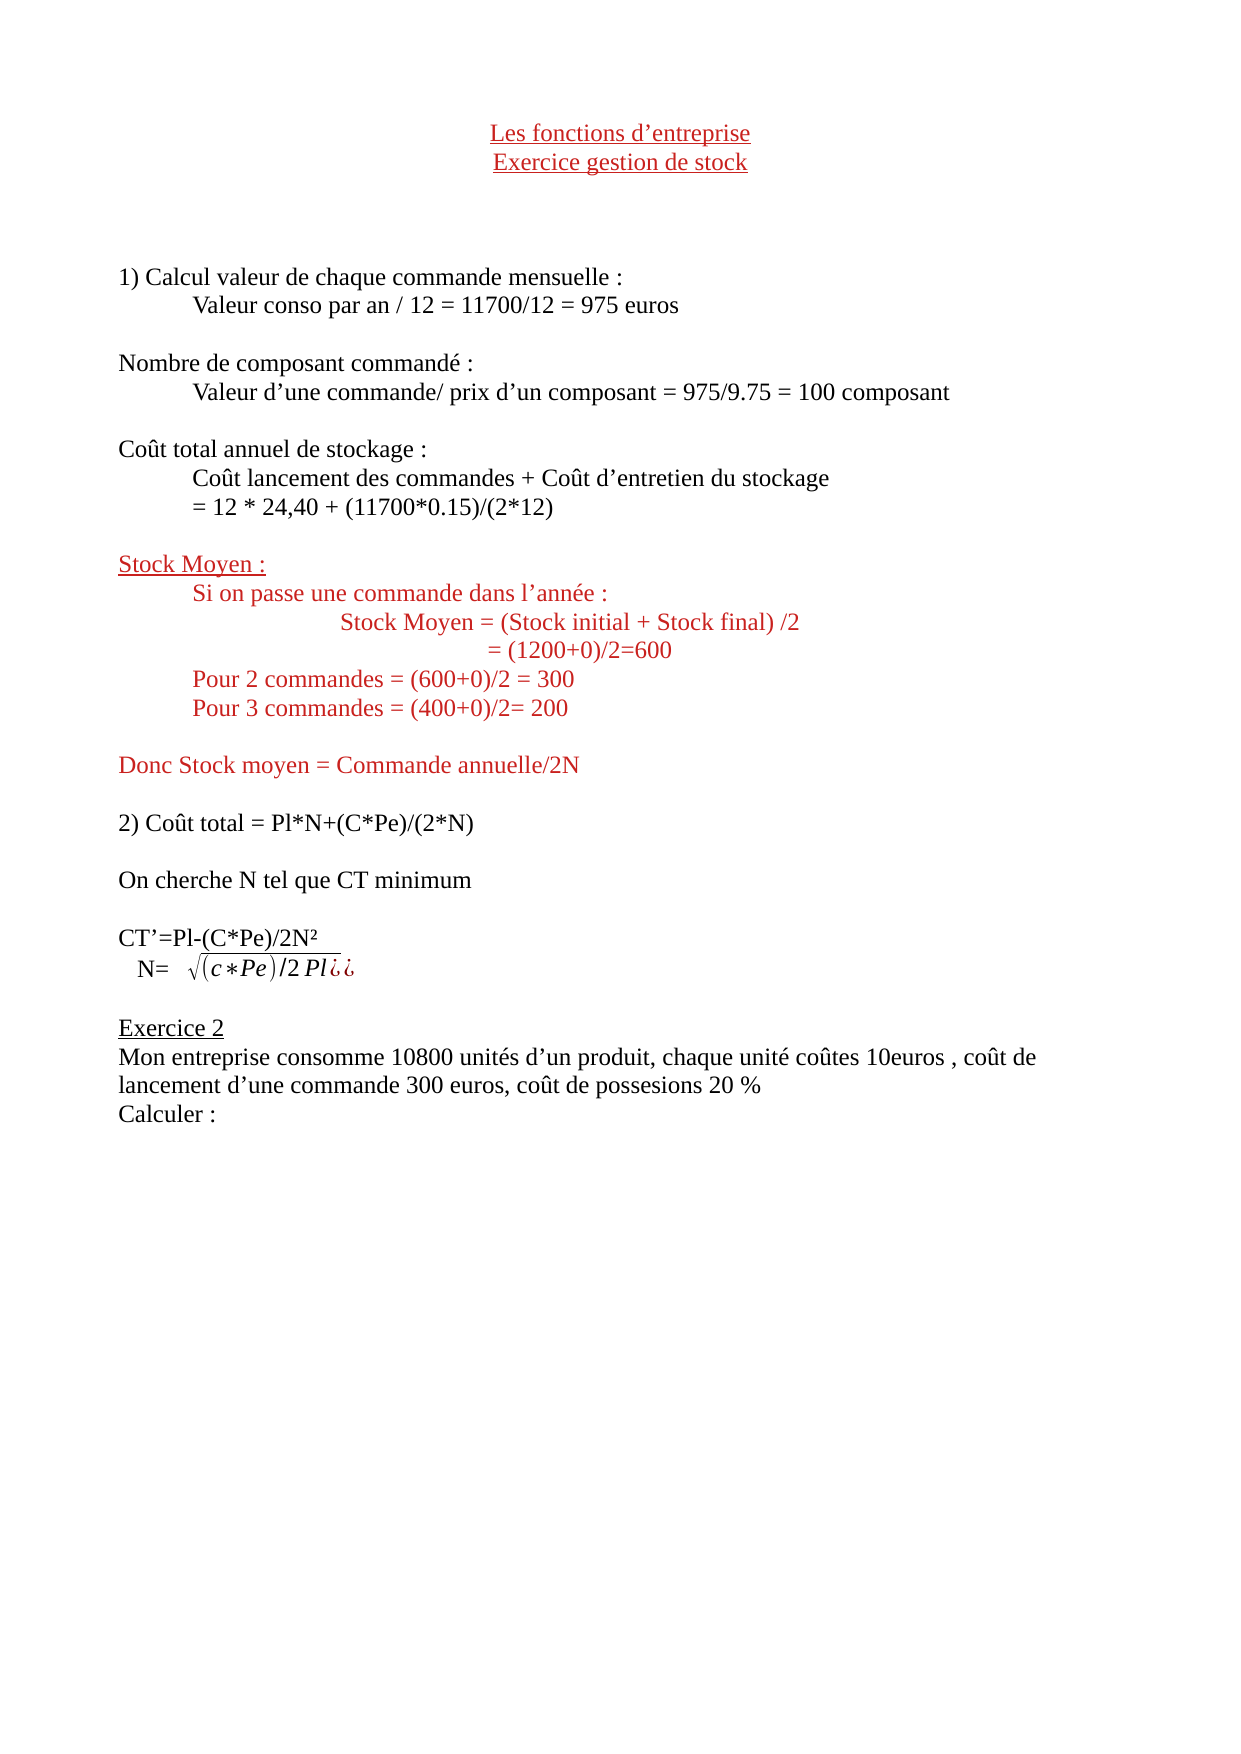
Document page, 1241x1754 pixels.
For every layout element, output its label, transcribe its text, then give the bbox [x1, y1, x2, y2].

text Exercice gestion de stock [118, 147, 1122, 176]
text Exercice 2 [118, 1013, 1122, 1042]
text = 12 * 24,40 + (11700*0.15)/(2*12) [118, 492, 1122, 521]
text N= [118, 952, 1122, 984]
text Calculer : [118, 1099, 1122, 1128]
text Stock Moyen = (Stock initial + Stock final) /2 [118, 607, 1122, 636]
text Donc Stock moyen = Commande annuelle/2N [118, 751, 1122, 779]
text Stock Moyen : [118, 549, 1122, 578]
text 2) Coût total = Pl*N+(C*Pe)/(2*N) [118, 808, 1122, 837]
text Valeur d’une commande/ prix d’un composant = 975/9.75 = 100 composant [118, 377, 1122, 406]
text Valeur conso par an / 12 = 11700/12 = 975 euros [118, 291, 1122, 319]
text Les fonctions d’entreprise [118, 118, 1122, 147]
text Pour 3 commandes = (400+0)/2= 200 [118, 693, 1122, 722]
text Pour 2 commandes = (600+0)/2 = 300 [118, 664, 1122, 693]
text Si on passe une commande dans l’année : [118, 578, 1122, 607]
text = (1200+0)/2=600 [118, 636, 1122, 664]
text Nombre de composant commandé : [118, 348, 1122, 377]
text Coût total annuel de stockage : [118, 434, 1122, 463]
text Coût lancement des commandes + Coût d’entretien du stockage [118, 463, 1122, 492]
text 1) Calcul valeur de chaque commande mensuelle : [118, 262, 1122, 291]
text Mon entreprise consomme 10800 unités d’un produit, chaque unité coûtes 10euros , coût de lancement d’une commande 300 euros, coût de possesions 20 % [118, 1042, 1122, 1099]
text On cherche N tel que CT minimum [118, 866, 1122, 894]
text CT’=Pl-(C*Pe)/2N² [118, 923, 1122, 952]
